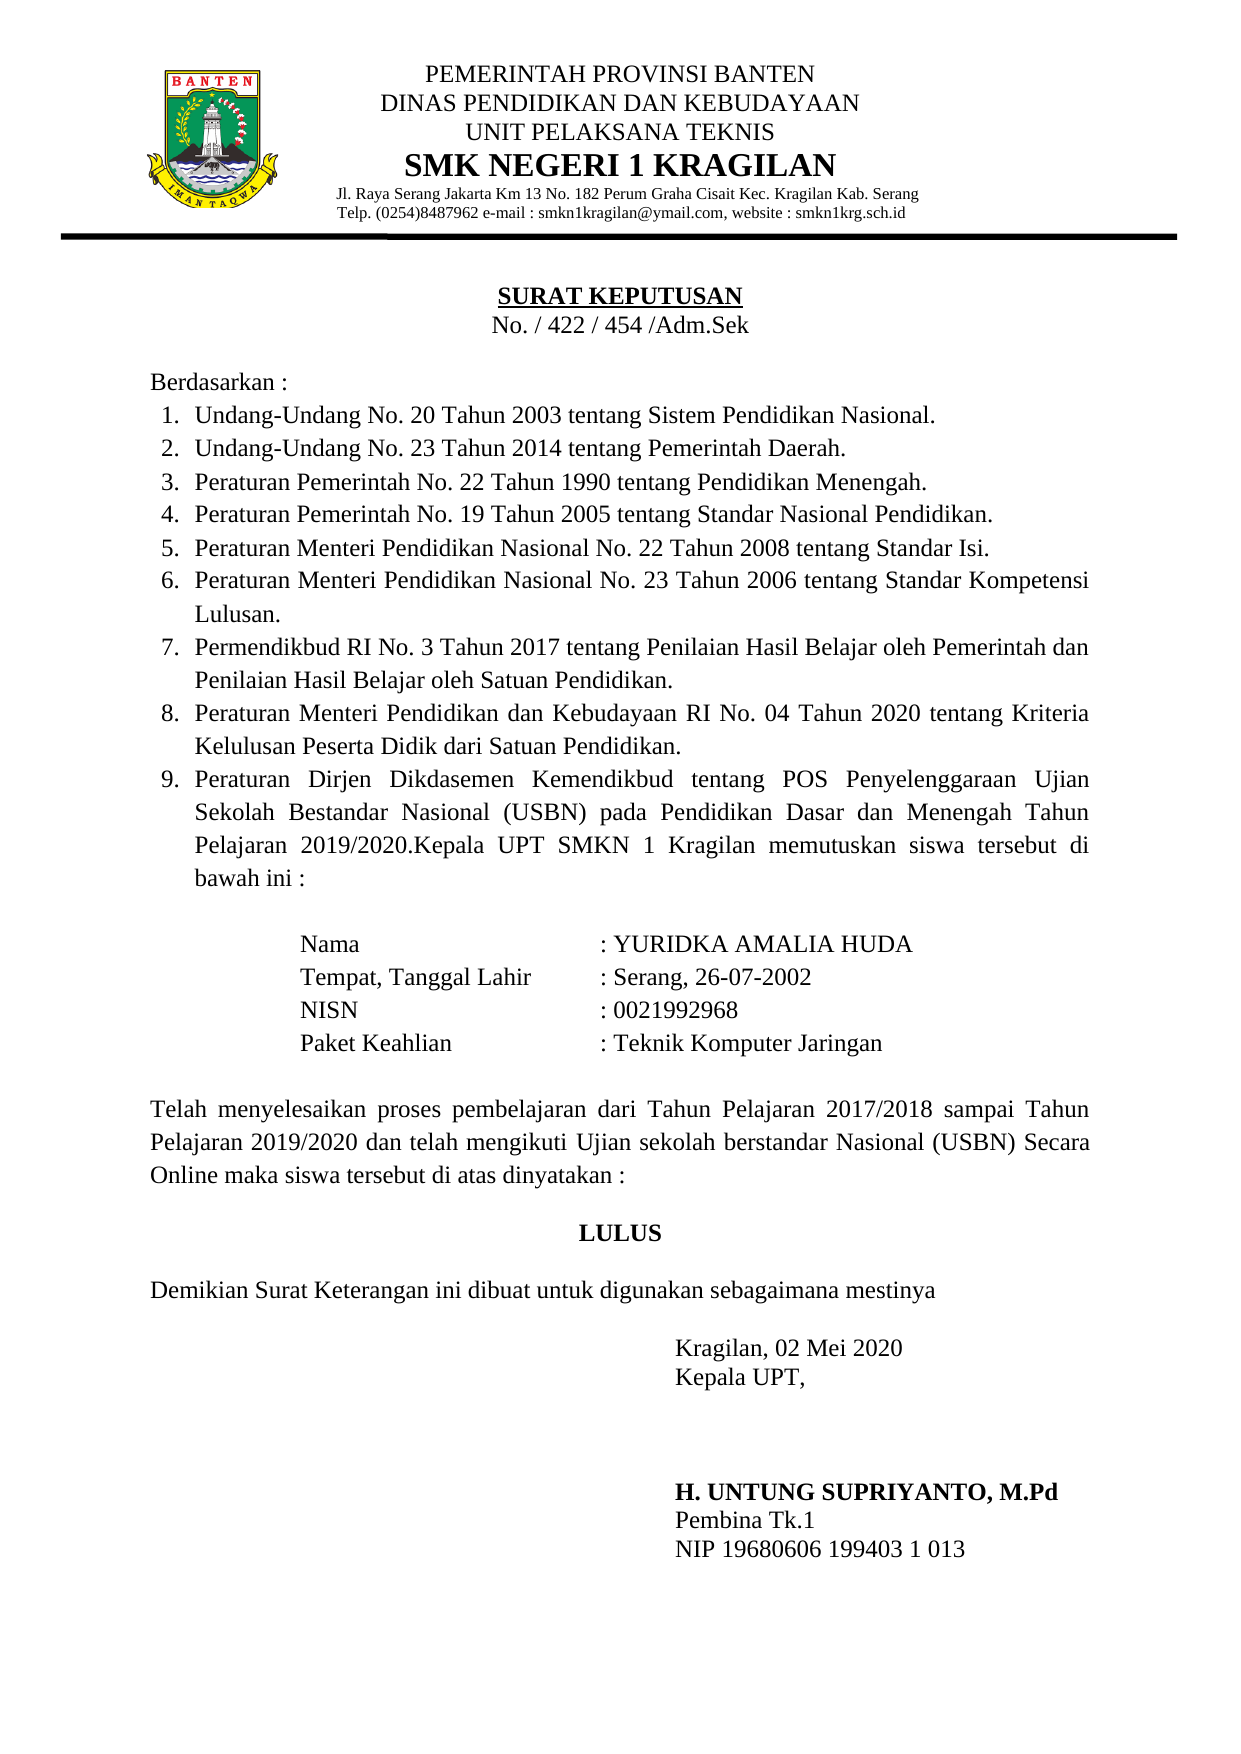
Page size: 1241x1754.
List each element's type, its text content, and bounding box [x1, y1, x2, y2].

text Demikian Surat Keterangan ini dibuat untuk digunakan sebagaimana mestinya [150, 1276, 1090, 1304]
text SURAT KEPUTUSAN [150, 281, 1090, 310]
list Undang-Undang No. 23 Tahun 2014 tentang Pemerintah Daerah. [179, 433, 1090, 462]
list Peraturan Pemerintah No. 22 Tahun 1990 tentang Pendidikan Menengah. [179, 467, 1090, 495]
text NIP 19680606 199403 1 013 [150, 1534, 1090, 1563]
text H. UNTUNG SUPRIYANTO, M.Pd [150, 1477, 1090, 1506]
list Permendikbud RI No. 3 Tahun 2017 tentang Penilaian Hasil Belajar oleh Pemerintah dan Penilaian Hasil Belajar oleh Satuan Pendidikan. [179, 632, 1090, 693]
text Paket Keahlian : Teknik Komputer Jaringan [150, 1028, 1090, 1057]
list Peraturan Dirjen Dikdasemen Kemendikbud tentang POS Penyelenggaraan Ujian Sekolah Bestandar Nasional (USBN) pada Pendidikan Dasar dan Menengah Tahun Pelajaran 2019/2020.Kepala UPT SMKN 1 Kragilan memutuskan siswa tersebut di bawah ini : [179, 764, 1090, 892]
list Peraturan Menteri Pendidikan Nasional No. 22 Tahun 2008 tentang Standar Isi. [179, 533, 1090, 561]
text Pembina Tk.1 [150, 1506, 1090, 1534]
text Telah menyelesaikan proses pembelajaran dari Tahun Pelajaran 2017/2018 sampai Tahun Pelajaran 2019/2020 dan telah mengikuti Ujian sekolah berstandar Nasional (USBN) Secara Online maka siswa tersebut di atas dinyatakan : [150, 1094, 1090, 1189]
list Peraturan Menteri Pendidikan dan Kebudayaan RI No. 04 Tahun 2020 tentang Kriteria Kelulusan Peserta Didik dari Satuan Pendidikan. [179, 698, 1090, 759]
text Kepala UPT, [150, 1362, 1090, 1391]
text Tempat, Tanggal Lahir : Serang, 26-07-2002 [150, 962, 1090, 991]
text No. / 422 / 454 /Adm.Sek [150, 310, 1090, 339]
list Undang-Undang No. 20 Tahun 2003 tentang Sistem Pendidikan Nasional. [179, 401, 1090, 429]
text Kragilan, 02 Mei 2020 [150, 1333, 1090, 1362]
list Peraturan Pemerintah No. 19 Tahun 2005 tentang Standar Nasional Pendidikan. [179, 499, 1090, 528]
list Peraturan Menteri Pendidikan Nasional No. 23 Tahun 2006 tentang Standar Kompetensi Lulusan. [179, 566, 1090, 627]
text Berdasarkan : [150, 367, 1090, 396]
picture [146, 70, 279, 208]
text NISN : 0021992968 [150, 995, 1090, 1024]
text LULUS [150, 1218, 1090, 1247]
text Nama : YURIDKA AMALIA HUDA [150, 929, 1090, 958]
